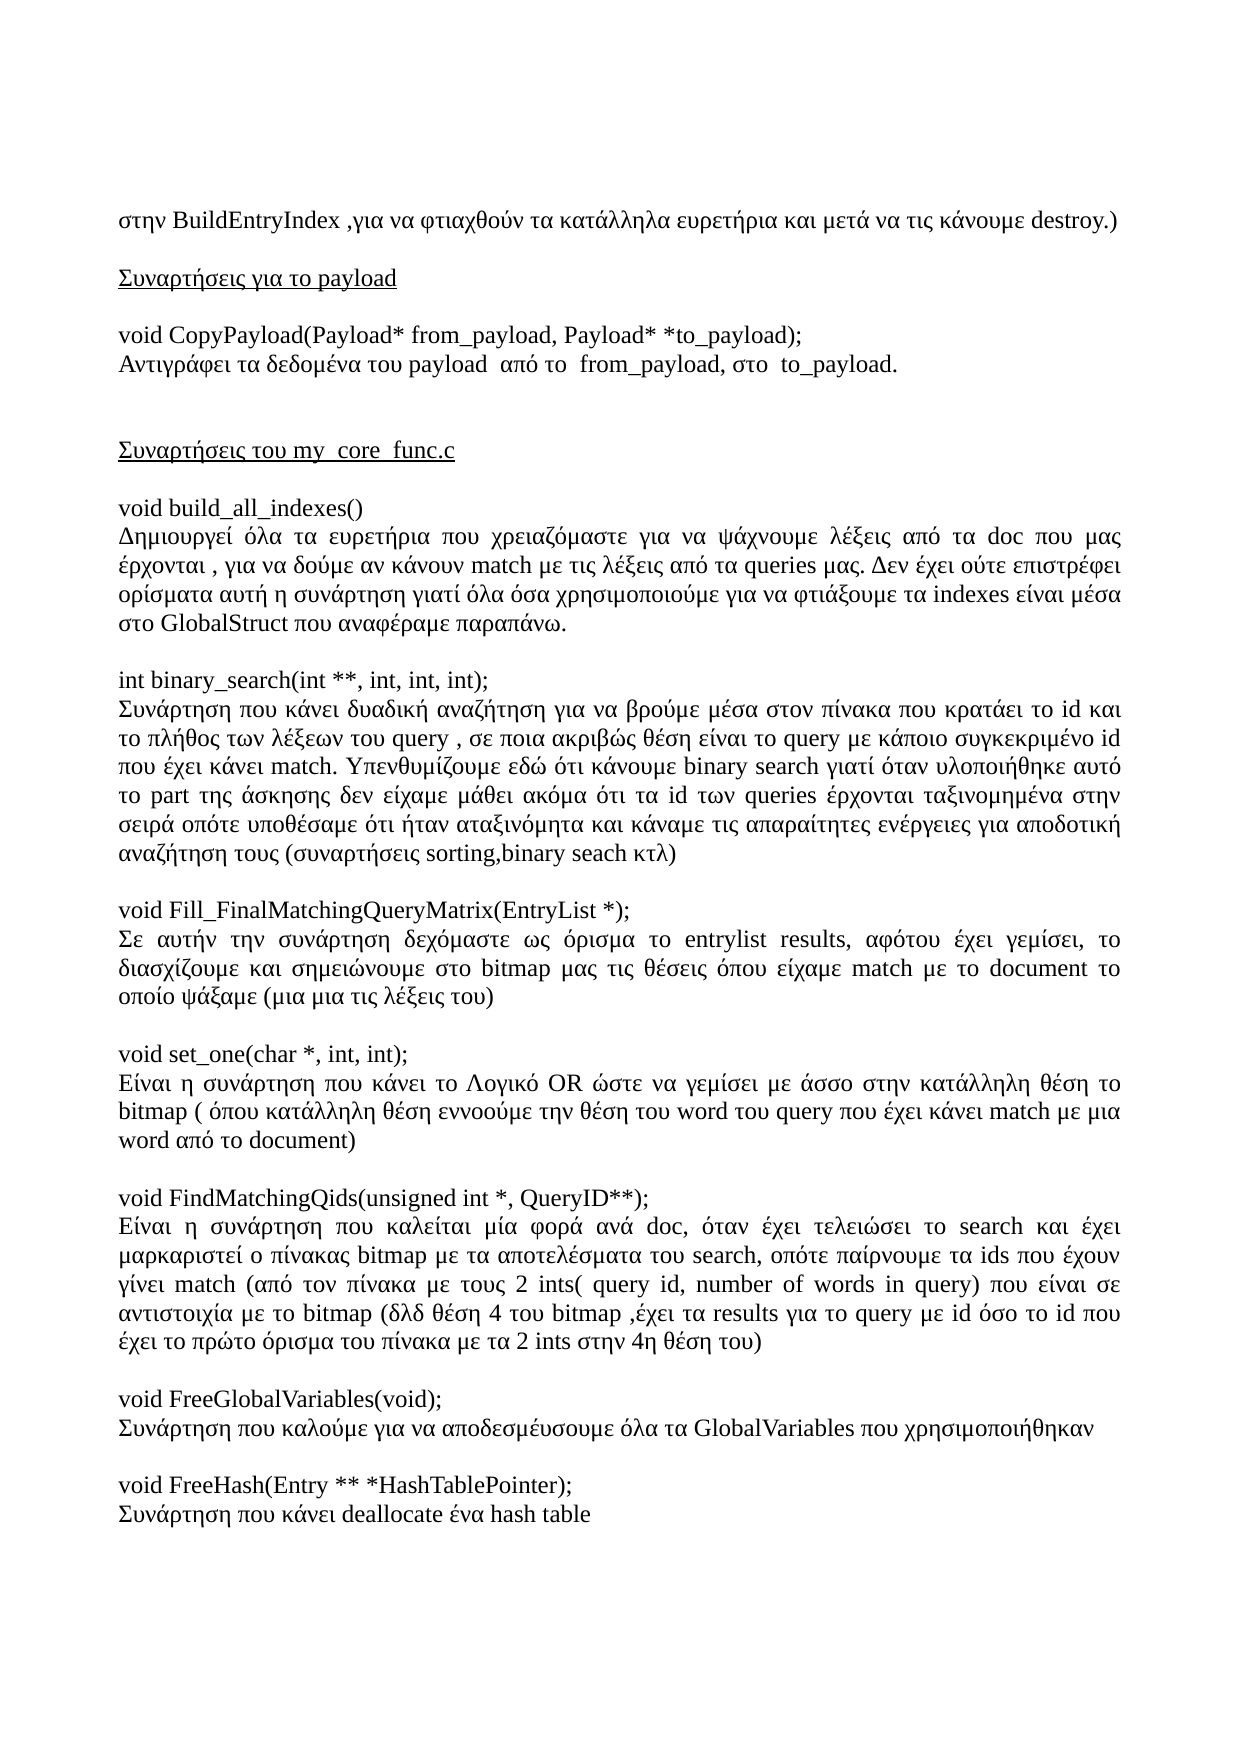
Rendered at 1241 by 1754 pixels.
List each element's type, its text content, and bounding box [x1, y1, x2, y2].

text Δημιουργεί όλα τα ευρετήρια που χρειαζόμαστε για να ψάχνουμε λέξεις από τα doc που μας έρχονται , για να δούμε αν κάνουν match με τις λέξεις από τα queries μας. Δεν έχει ούτε επιστρέφει ορίσματα αυτή η συνάρτηση γιατί όλα όσα χρησιμοποιούμε για να φτιάξουμε τα indexes είναι μέσα στο GlobalStruct που αναφέραμε παραπάνω. [118, 521, 1122, 636]
text Συνάρτηση που κάνει deallocate ένα hash table [118, 1499, 1122, 1528]
text void Fill_FinalMatchingQueryMatrix(EntryList *); [118, 895, 1122, 924]
text void FreeHash(Entry ** *HashTablePointer); [118, 1470, 1122, 1499]
text Συναρτήσεις για το payload [118, 263, 1122, 291]
text int binary_search(int **, int, int, int); [118, 665, 1122, 694]
text Είναι η συνάρτηση που κάνει το Λογικό OR ώστε να γεμίσει με άσσο στην κατάλληλη θέση το bitmap ( όπου κατάλληλη θέση εννοούμε την θέση του word του query που έχει κάνει match με μια word από το document) [118, 1068, 1122, 1154]
text Σε αυτήν την συνάρτηση δεχόμαστε ως όρισμα το entrylist results, αφότου έχει γεμίσει, το διασχίζουμε και σημειώνουμε στο bitmap μας τις θέσεις όπου είχαμε match με το document το οποίο ψάξαμε (μια μια τις λέξεις του) [118, 924, 1122, 1010]
text Συναρτήσεις του my_core_func.c [118, 435, 1122, 464]
text void set_one(char *, int, int); [118, 1039, 1122, 1068]
text void build_all_indexes() [118, 493, 1122, 521]
text void FreeGlobalVariables(void); [118, 1384, 1122, 1413]
text void CopyPayload(Payload* from_payload, Payload* *to_payload); [118, 320, 1122, 349]
text Είναι η συνάρτηση που καλείται μία φορά ανά doc, όταν έχει τελειώσει το search και έχει μαρκαριστεί ο πίνακας bitmap με τα αποτελέσματα του search, oπότε παίρνουμε τα ids που έχουν γίνει match (από τον πίνακα με τους 2 ints( query id, number of words in query) που είναι σε αντιστοιχία με το bitmap (δλδ θέση 4 του bitmap ,έχει τα results για το query με id όσο το id που έχει το πρώτο όρισμα του πίνακα με τα 2 ints στην 4η θέση του) [118, 1211, 1122, 1355]
text Αντιγράφει τα δεδομένα του payload από το from_payload, στο to_payload. [118, 349, 1122, 378]
text Συνάρτηση που καλούμε για να αποδεσμέυσουμε όλα τα GlobalVariables που χρησιμοποιήθηκαν [118, 1413, 1122, 1441]
text void FindMatchingQids(unsigned int *, QueryID**); [118, 1183, 1122, 1211]
text Συνάρτηση που κάνει δυαδική αναζήτηση για να βρούμε μέσα στον πίνακα που κρατάει το id και το πλήθος των λέξεων του query , σε ποια ακριβώς θέση είναι το query με κάποιο συγκεκριμένο id που έχει κάνει match. Υπενθυμίζουμε εδώ ότι κάνουμε binary search γιατί όταν υλοποιήθηκε αυτό το part της άσκησης δεν είχαμε μάθει ακόμα ότι τα id των queries έρχονται ταξινομημένα στην σειρά οπότε υποθέσαμε ότι ήταν αταξινόμητα και κάναμε τις απαραίτητες ενέργειες για αποδοτική αναζήτηση τους (συναρτήσεις sorting,binary seach κτλ) [118, 694, 1122, 866]
text στην BuildEntryIndex ,για να φτιαχθούν τα κατάλληλα ευρετήρια και μετά να τις κάνουμε destroy.) [118, 205, 1122, 234]
